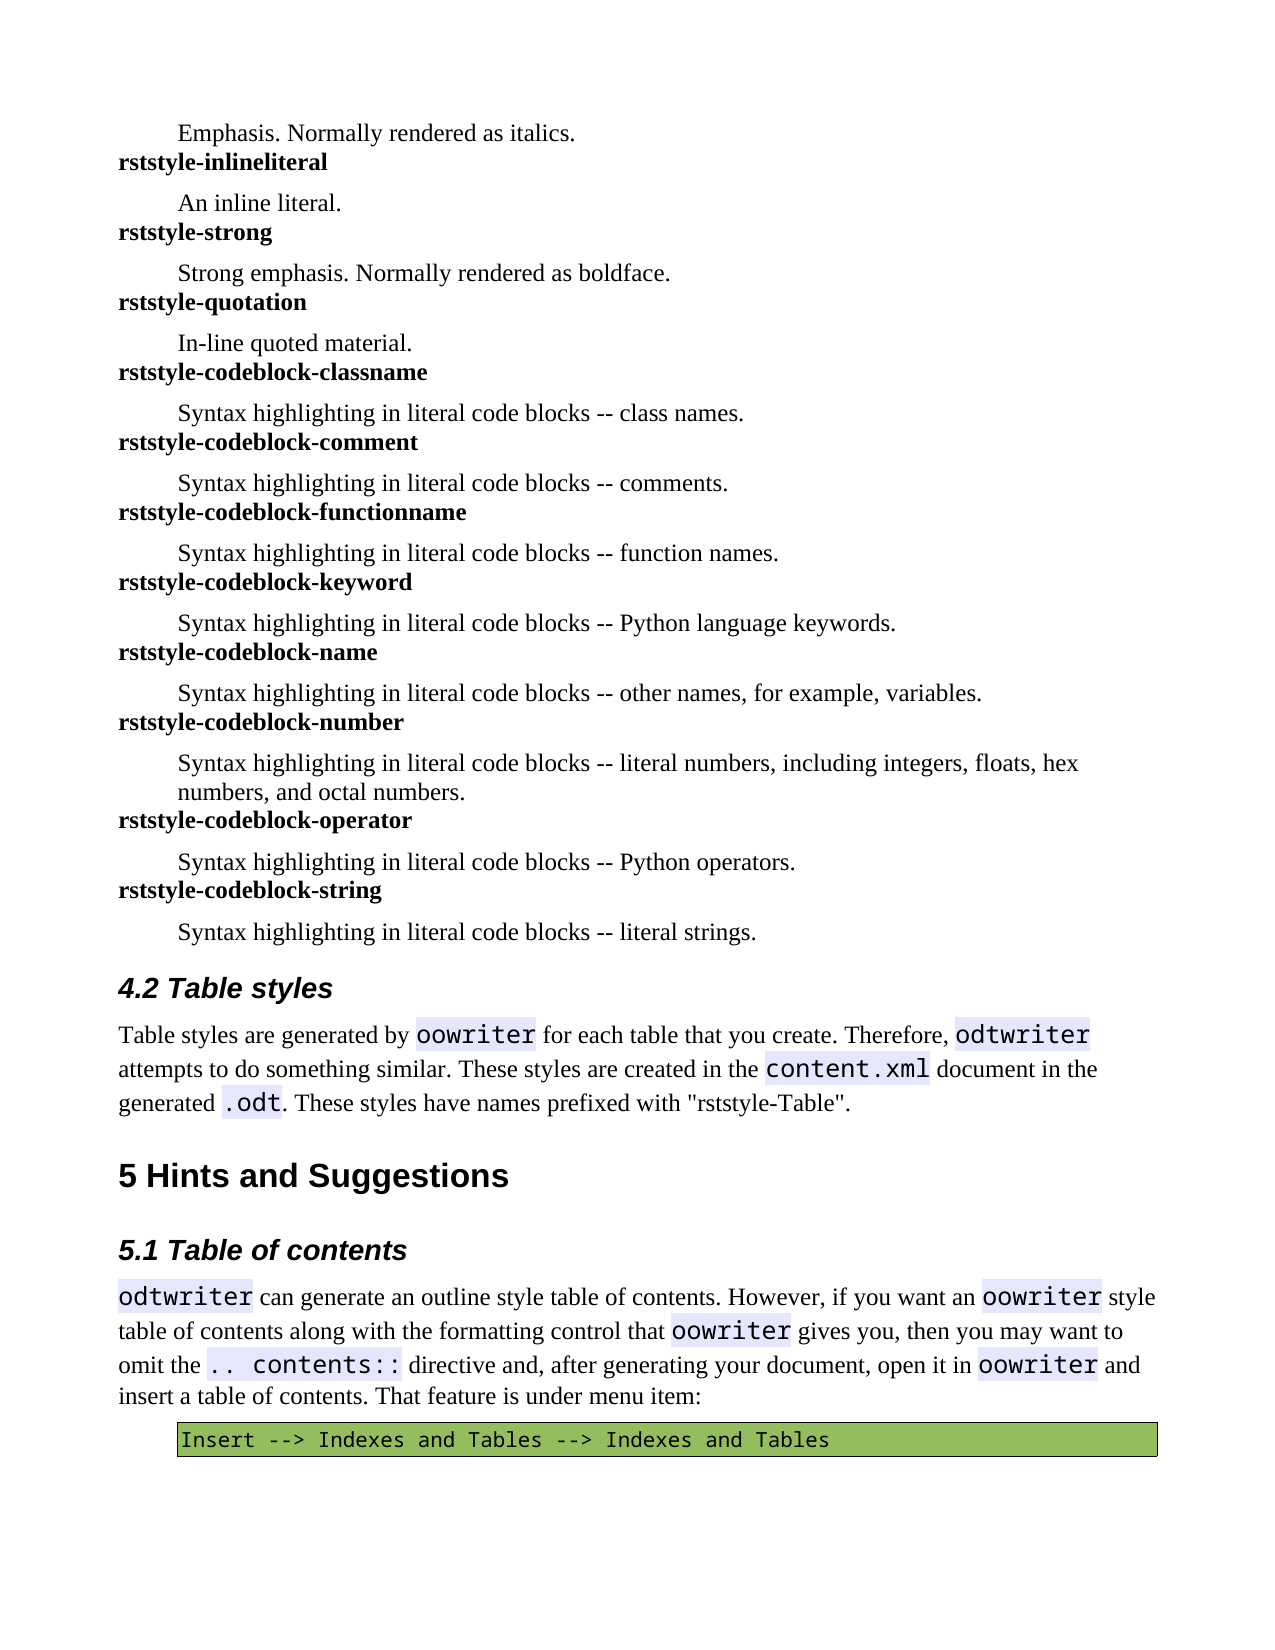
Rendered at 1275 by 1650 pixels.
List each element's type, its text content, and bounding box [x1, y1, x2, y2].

text rststyle-codeblock-functionname [118, 497, 1157, 526]
text rststyle-codeblock-classname [118, 357, 1157, 386]
text Syntax highlighting in literal code blocks -- literal strings. [177, 917, 1157, 946]
text rststyle-codeblock-comment [118, 427, 1157, 456]
subtitle 5.1 Table of contents [118, 1232, 1157, 1266]
text Syntax highlighting in literal code blocks -- class names. [177, 398, 1157, 427]
text rststyle-codeblock-string [118, 876, 1157, 904]
text rststyle-codeblock-number [118, 707, 1157, 736]
text Syntax highlighting in literal code blocks -- other names, for example, variables. [177, 678, 1157, 707]
text Syntax highlighting in literal code blocks -- literal numbers, including integers, floats, hex numbers, and octal numbers. [177, 748, 1157, 806]
text Table styles are generated by oowriter for each table that you create. Therefore, odtwriter attempts to do something similar. These styles are created in the content.xml document in the generated .odt. These styles have names prefixed with "rststyle-Table". [118, 1017, 1157, 1119]
text rststyle-strong [118, 217, 1157, 246]
text An inline literal. [177, 188, 1157, 217]
text Emphasis. Normally rendered as italics. [177, 118, 1157, 147]
text Strong emphasis. Normally rendered as boldface. [177, 258, 1157, 287]
text rststyle-inlineliteral [118, 147, 1157, 176]
text In-line quoted material. [177, 328, 1157, 357]
text Syntax highlighting in literal code blocks -- function names. [177, 538, 1157, 567]
text Syntax highlighting in literal code blocks -- Python language keywords. [177, 608, 1157, 637]
text rststyle-codeblock-operator [118, 806, 1157, 834]
text Syntax highlighting in literal code blocks -- Python operators. [177, 847, 1157, 876]
text Insert --> Indexes and Tables --> Indexes and Tables [178, 1423, 1157, 1456]
text rststyle-quotation [118, 287, 1157, 316]
text rststyle-codeblock-keyword [118, 567, 1157, 596]
text Syntax highlighting in literal code blocks -- comments. [177, 468, 1157, 497]
subtitle 5 Hints and Suggestions [118, 1156, 1157, 1195]
subtitle 4.2 Table styles [118, 971, 1157, 1004]
text odtwriter can generate an outline style table of contents. However, if you want an oowriter style table of contents along with the formatting control that oowriter gives you, then you may want to omit the .. contents:: directive and, after generating your document, open it in oowriter and insert a table of contents. That feature is under menu item: [118, 1278, 1157, 1409]
text rststyle-codeblock-name [118, 637, 1157, 666]
